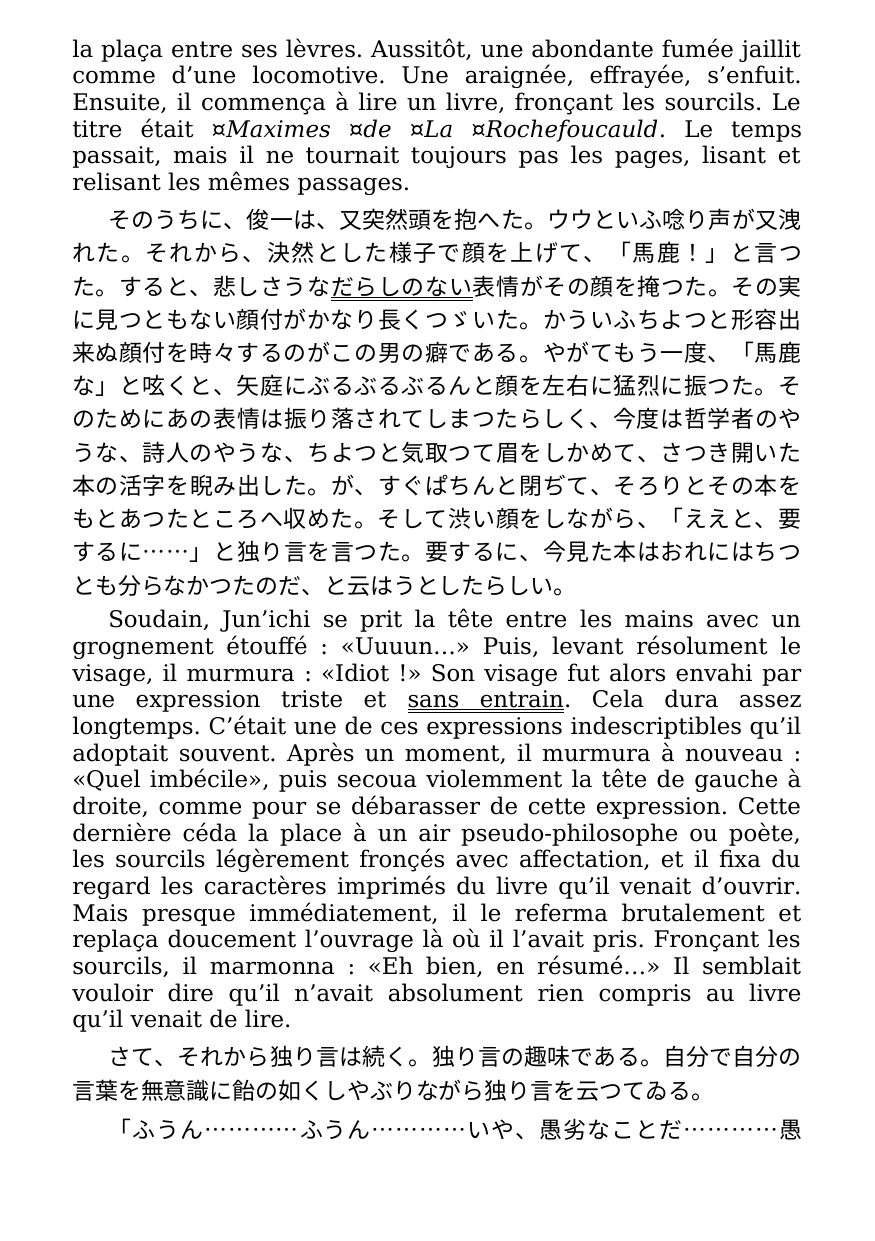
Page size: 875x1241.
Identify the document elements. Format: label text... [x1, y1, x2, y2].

text さて、それから独り言は続く。独り言の趣味である。自分で自分の言葉を無意識に飴の如くしやぶりながら独り言を云つてゐる。 [72, 1039, 802, 1106]
text la plaça entre ses lèvres. Aussitôt, une abondante fumée jaillit comme d’une locomotive. Une araignée, effrayée, s’enfuit. Ensuite, il commença à lire un livre, fronçant les sourcils. Le titre était ¤Maximes ¤de ¤La ¤Rochefoucauld. Le temps passait, mais il ne tournait toujours pas les pages, lisant et relisant les mêmes passages. [72, 36, 802, 196]
text 「ふうん…………ふうん…………いや、愚劣なことだ…………愚 [72, 1112, 802, 1145]
text Soudain, Jun’ichi se prit la tête entre les mains avec un grognement étouffé : «Uuuun…» Puis, levant résolument le visage, il murmura : «Idiot !» Son visage fut alors envahi par une expression triste et sans entrain. Cela dura assez longtemps. C’était une de ces expressions indescriptibles qu’il adoptait souvent. Après un moment, il murmura à nouveau : «Quel imbécile», puis secoua violemment la tête de gauche à droite, comme pour se débarasser de cette expression. Cette dernière céda la place à un air pseudo-philosophe ou poète, les sourcils légèrement fronçés avec affectation, et il fixa du regard les caractères imprimés du livre qu’il venait d’ouvrir. Mais presque immédiatement, il le referma brutalement et replaça doucement l’ouvrage là où il l’avait pris. Fronçant les sourcils, il marmonna : «Eh bien, en résumé…» Il semblait vouloir dire qu’il n’avait absolument rien compris au livre qu’il venait de lire. [72, 607, 802, 1033]
text そのうちに、俊一は、又突然頭を抱へた。ウウといふ唸り声が又洩れた。それから、決然とした様子で顔を上げて、「馬鹿！」と言つた。すると、悲しさうなだらしのない表情がその顔を掩つた。その実に見つともない顔付がかなり長くつゞいた。かういふちよつと形容出来ぬ顔付を時々するのがこの男の癖である。やがてもう一度、「馬鹿な」と呟くと、矢庭にぶるぶるぶるんと顔を左右に猛烈に振つた。そのためにあの表情は振り落されてしまつたらしく、今度は哲学者のやうな、詩人のやうな、ちよつと気取つて眉をしかめて、さつき開いた本の活字を睨み出した。が、すぐぱちんと閉ぢて、そろりとその本をもとあつたところへ収めた。そして渋い顔をしながら、「ええと、要するに……」と独り言を言つた。要するに、今見た本はおれにはちつとも分らなかつたのだ、と云はうとしたらしい。 [72, 202, 802, 601]
